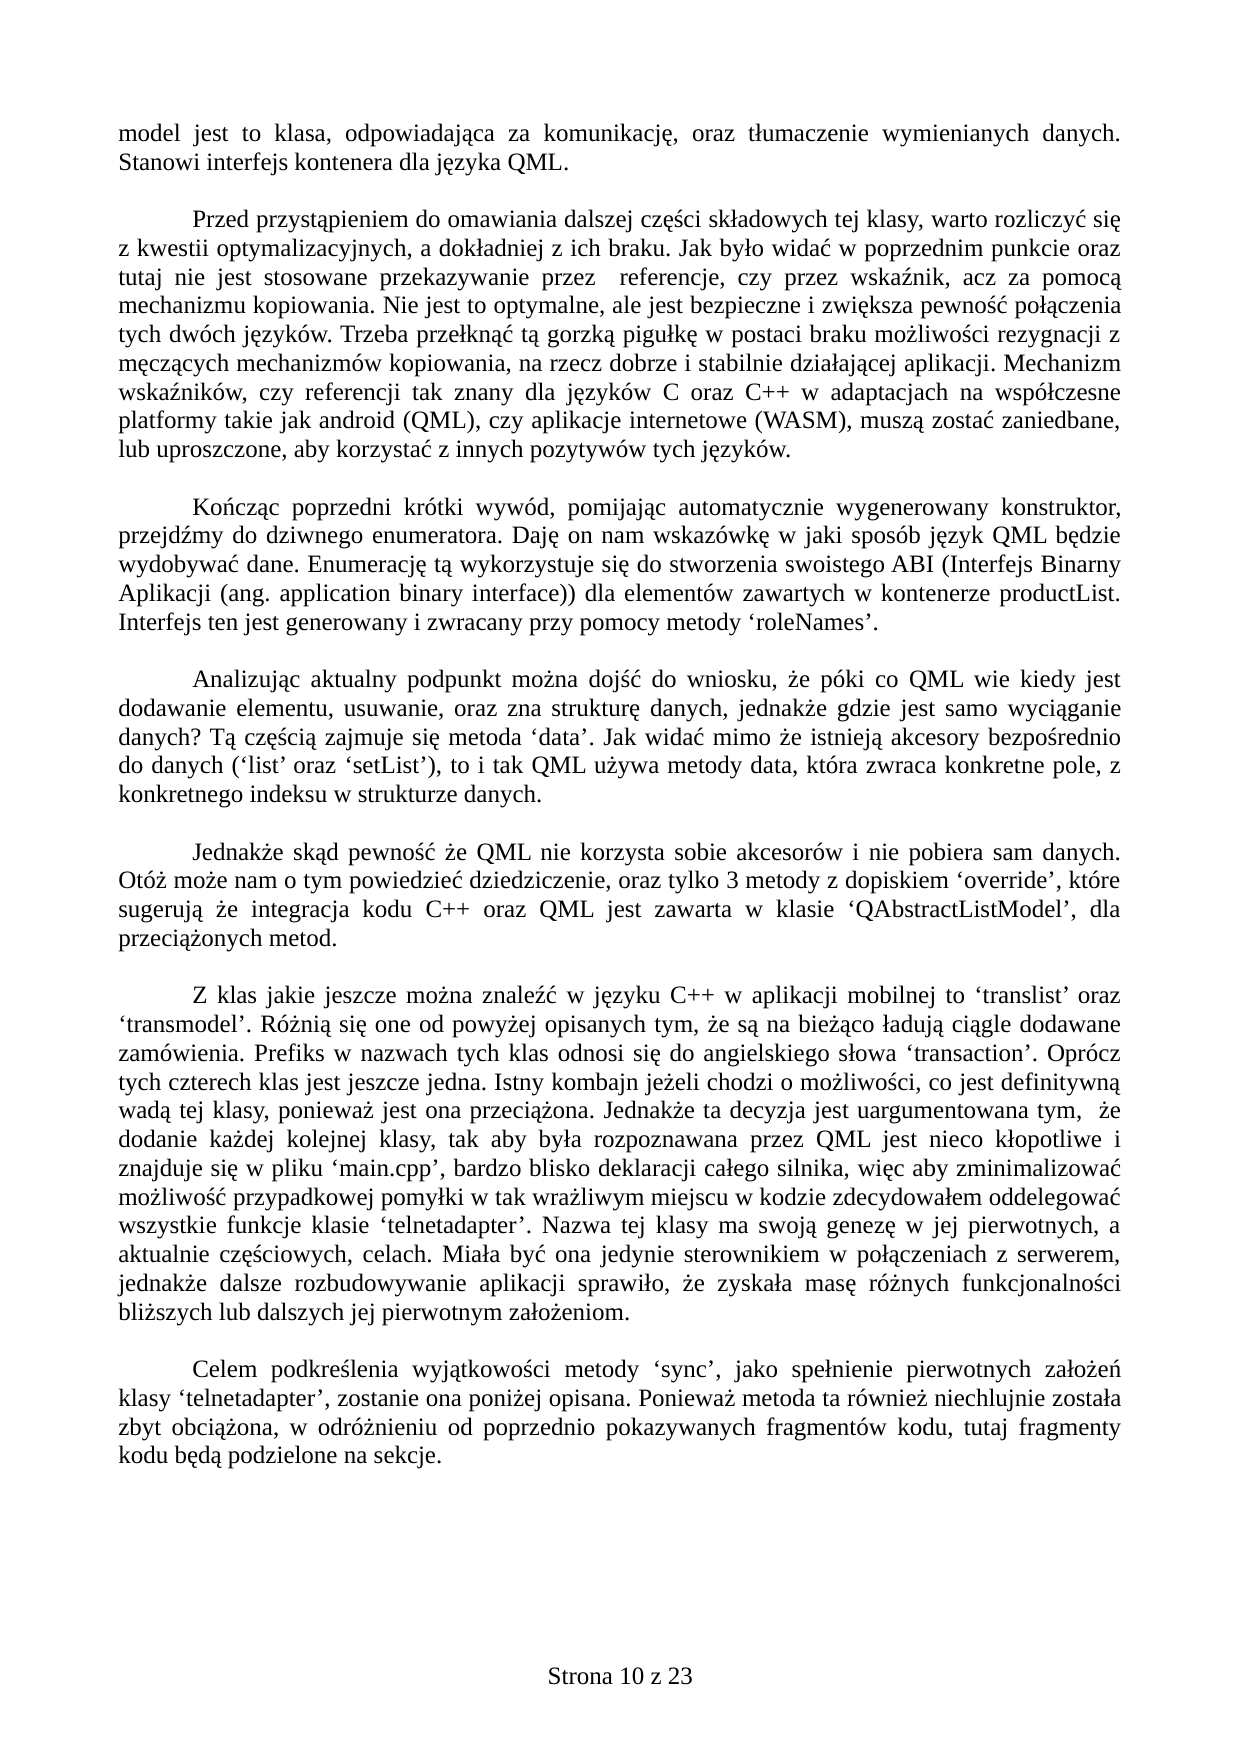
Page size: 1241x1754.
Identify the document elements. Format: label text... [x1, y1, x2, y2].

text Jednakże skąd pewność że QML nie korzysta sobie akcesorów i nie pobiera sam danych. Otóż może nam o tym powiedzieć dziedziczenie, oraz tylko 3 metody z dopiskiem ‘override’, które sugerują że integracja kodu C++ oraz QML jest zawarta w klasie ‘QAbstractListModel’, dla przeciążonych metod. [118, 837, 1122, 952]
text model jest to klasa, odpowiadająca za komunikację, oraz tłumaczenie wymienianych danych. Stanowi interfejs kontenera dla języka QML. [118, 118, 1122, 176]
text Przed przystąpieniem do omawiania dalszej części składowych tej klasy, warto rozliczyć się z kwestii optymalizacyjnych, a dokładniej z ich braku. Jak było widać w poprzednim punkcie oraz tutaj nie jest stosowane przekazywanie przez referencje, czy przez wskaźnik, acz za pomocą mechanizmu kopiowania. Nie jest to optymalne, ale jest bezpieczne i zwiększa pewność połączenia tych dwóch języków. Trzeba przełknąć tą gorzką pigułkę w postaci braku możliwości rezygnacji z męczących mechanizmów kopiowania, na rzecz dobrze i stabilnie działającej aplikacji. Mechanizm wskaźników, czy referencji tak znany dla języków C oraz C++ w adaptacjach na współczesne platformy takie jak android (QML), czy aplikacje internetowe (WASM), muszą zostać zaniedbane, lub uproszczone, aby korzystać z innych pozytywów tych języków. [118, 204, 1122, 463]
text Kończąc poprzedni krótki wywód, pomijając automatycznie wygenerowany konstruktor, przejdźmy do dziwnego enumeratora. Daję on nam wskazówkę w jaki sposób język QML będzie wydobywać dane. Enumerację tą wykorzystuje się do stworzenia swoistego ABI (Interfejs Binarny Aplikacji (ang. application binary interface)) dla elementów zawartych w kontenerze productList. Interfejs ten jest generowany i zwracany przy pomocy metody ‘roleNames’. [118, 492, 1122, 636]
text Z klas jakie jeszcze można znaleźć w języku C++ w aplikacji mobilnej to ‘translist’ oraz ‘transmodel’. Różnią się one od powyżej opisanych tym, że są na bieżąco ładują ciągle dodawane zamówienia. Prefiks w nazwach tych klas odnosi się do angielskiego słowa ‘transaction’. Oprócz tych czterech klas jest jeszcze jedna. Istny kombajn jeżeli chodzi o możliwości, co jest definitywną wadą tej klasy, ponieważ jest ona przeciążona. Jednakże ta decyzja jest uargumentowana tym, że dodanie każdej kolejnej klasy, tak aby była rozpoznawana przez QML jest nieco kłopotliwe i znajduje się w pliku ‘main.cpp’, bardzo blisko deklaracji całego silnika, więc aby zminimalizować możliwość przypadkowej pomyłki w tak wrażliwym miejscu w kodzie zdecydowałem oddelegować wszystkie funkcje klasie ‘telnetadapter’. Nazwa tej klasy ma swoją genezę w jej pierwotnych, a aktualnie częściowych, celach. Miała być ona jedynie sterownikiem w połączeniach z serwerem, jednakże dalsze rozbudowywanie aplikacji sprawiło, że zyskała masę różnych funkcjonalności bliższych lub dalszych jej pierwotnym założeniom. [118, 981, 1122, 1326]
text Analizując aktualny podpunkt można dojść do wniosku, że póki co QML wie kiedy jest dodawanie elementu, usuwanie, oraz zna strukturę danych, jednakże gdzie jest samo wyciąganie danych? Tą częścią zajmuje się metoda ‘data’. Jak widać mimo że istnieją akcesory bezpośrednio do danych (‘list’ oraz ‘setList’), to i tak QML używa metody data, która zwraca konkretne pole, z konkretnego indeksu w strukturze danych. [118, 664, 1122, 808]
text Celem podkreślenia wyjątkowości metody ‘sync’, jako spełnienie pierwotnych założeń klasy ‘telnetadapter’, zostanie ona poniżej opisana. Ponieważ metoda ta również niechlujnie została zbyt obciążona, w odróżnieniu od poprzednio pokazywanych fragmentów kodu, tutaj fragmenty kodu będą podzielone na sekcje. [118, 1354, 1122, 1469]
